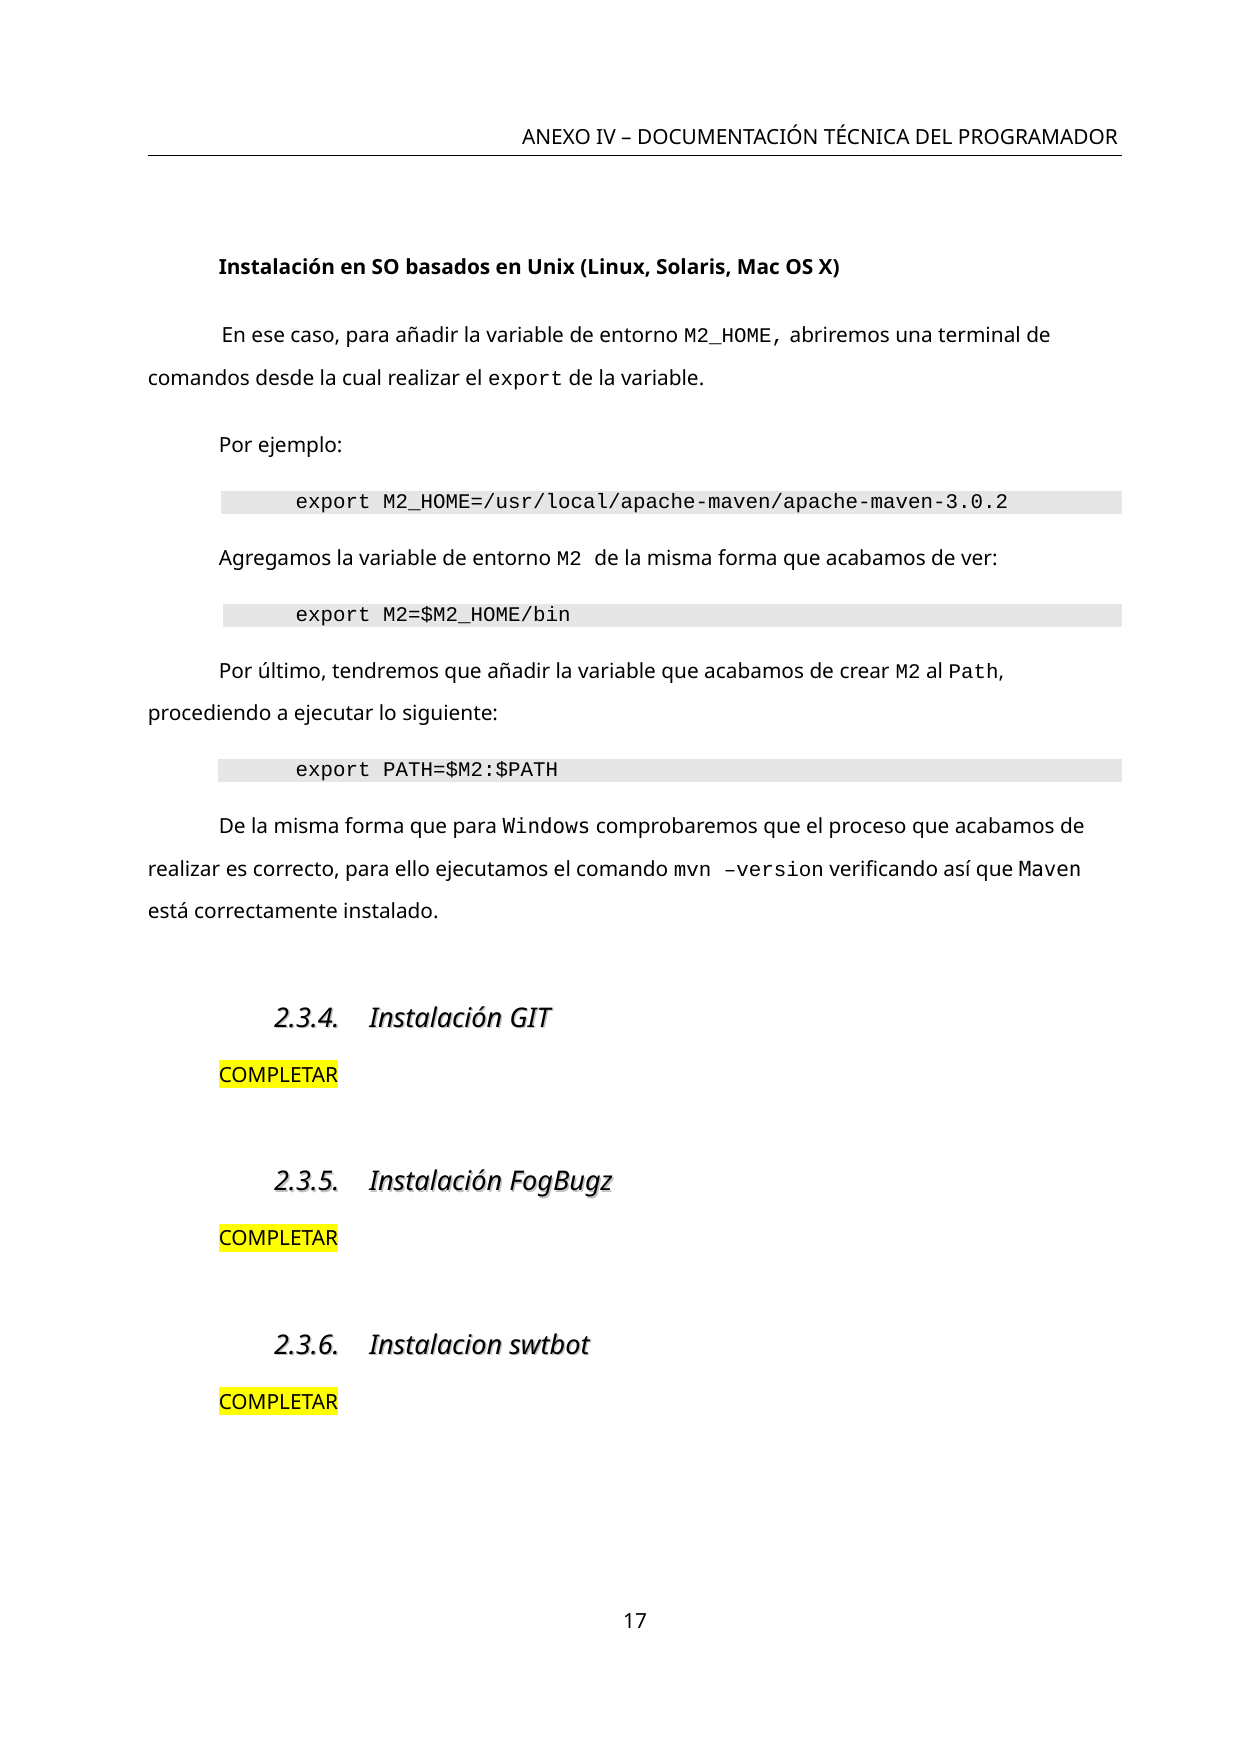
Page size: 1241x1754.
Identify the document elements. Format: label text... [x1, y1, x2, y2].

text COMPLETAR [148, 1060, 1122, 1088]
subtitle Instalación GIT [339, 998, 1122, 1035]
text En ese caso, para añadir la variable de entorno M2_HOME, abriremos una terminal de comandos desde la cual realizar el export de la variable. [148, 320, 1122, 391]
text COMPLETAR [148, 1223, 1122, 1252]
text export PATH=$M2:$PATH [218, 759, 1122, 782]
text Por último, tendremos que añadir la variable que acabamos de crear M2 al Path, procediendo a ejecutar lo siguiente: [148, 656, 1122, 727]
subtitle Instalacion swtbot [339, 1325, 1122, 1362]
text export M2=$M2_HOME/bin [223, 604, 1122, 627]
subtitle Instalación FogBugz [339, 1162, 1122, 1198]
text export M2_HOME=/usr/local/apache-maven/apache-maven-3.0.2 [221, 491, 1122, 514]
text De la misma forma que para Windows comprobaremos que el proceso que acabamos de realizar es correcto, para ello ejecutamos el comando mvn –version verificando así que Maven está correctamente instalado. [148, 811, 1122, 925]
text Por ejemplo: [148, 431, 1122, 459]
text Instalación en SO basados en Unix (Linux, Solaris, Mac OS X) [148, 252, 1122, 281]
text COMPLETAR [148, 1387, 1122, 1415]
text Agregamos la variable de entorno M2 de la misma forma que acabamos de ver: [148, 543, 1122, 572]
